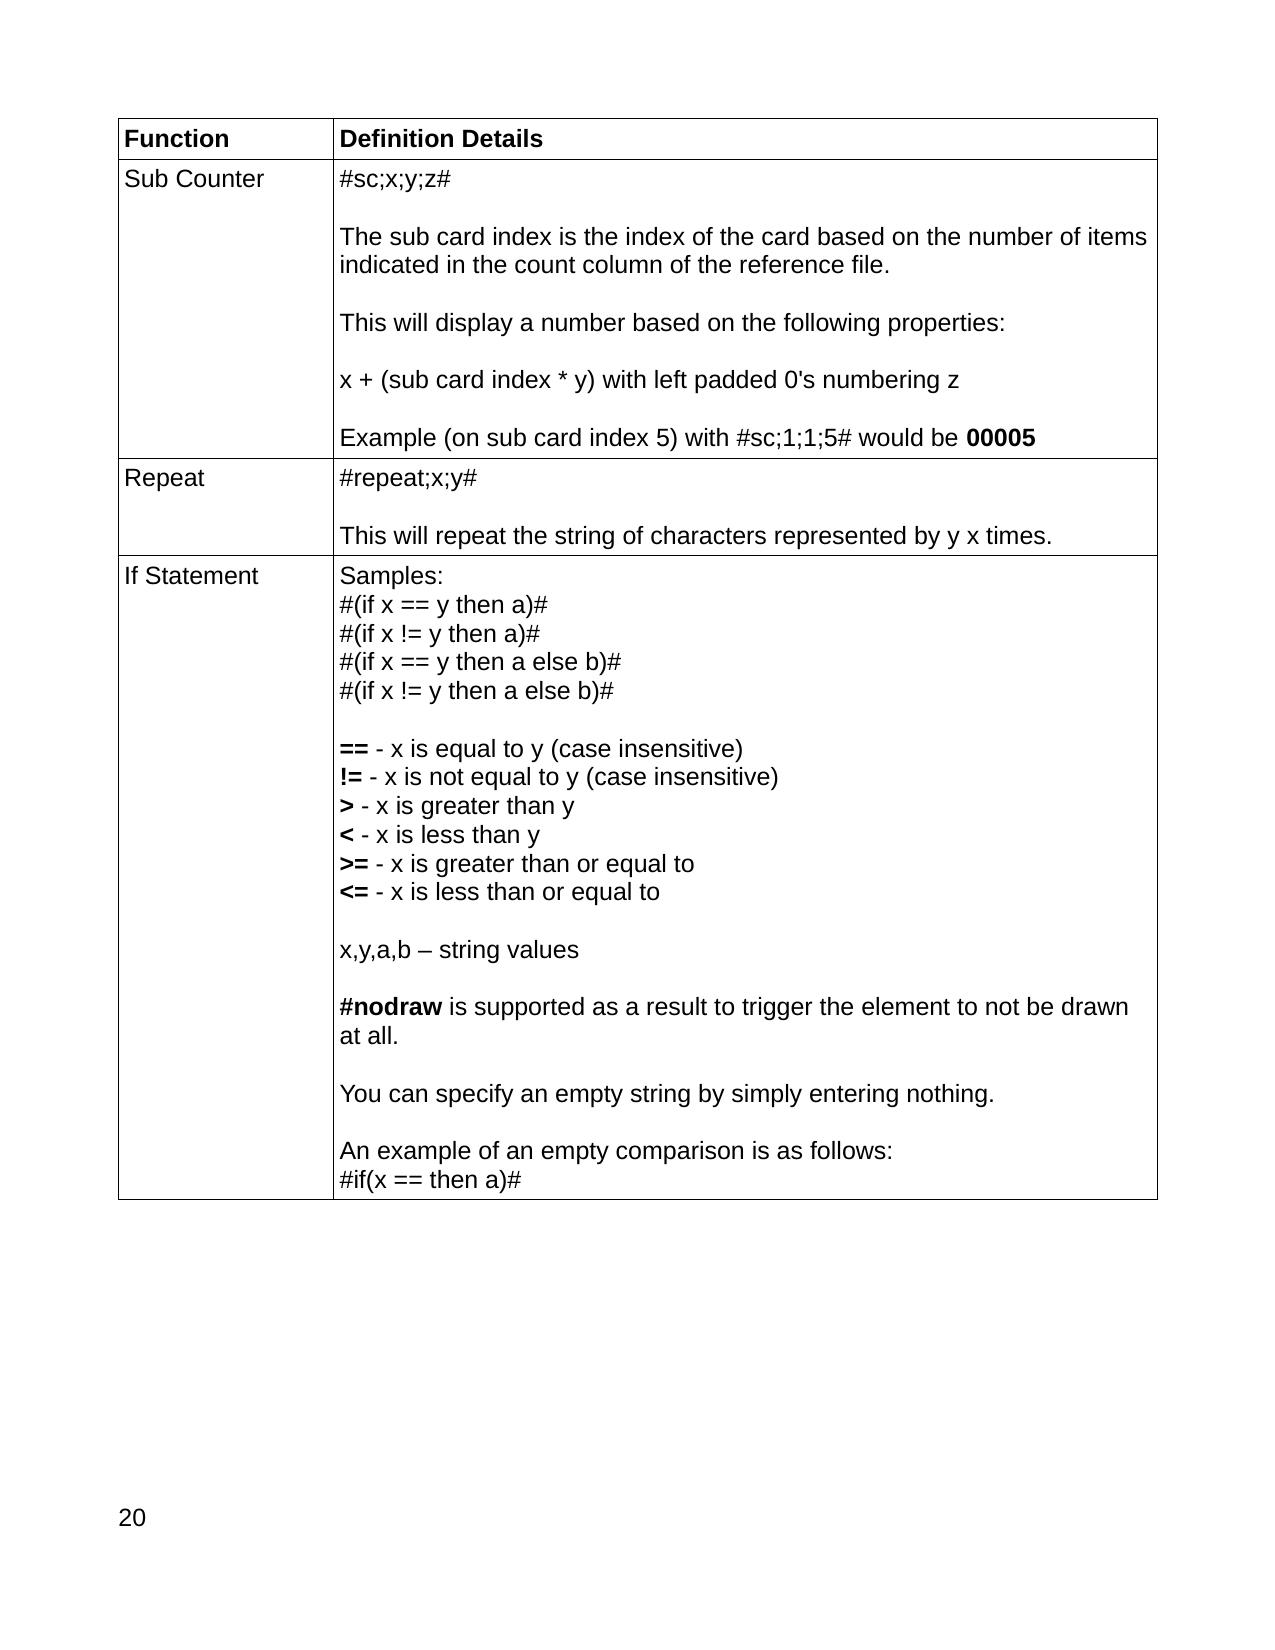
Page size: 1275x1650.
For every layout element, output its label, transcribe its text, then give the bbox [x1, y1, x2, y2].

table_cell Repeat [119, 459, 333, 555]
table_cell Sub Counter [119, 160, 333, 457]
table_cell #repeat;x;y# This will repeat the string of characters represented by y x times. [334, 459, 1157, 555]
table_header Function [119, 119, 333, 158]
table_header Definition Details [334, 119, 1157, 158]
table_cell Samples: #(if x == y then a)# #(if x != y then a)# #(if x == y then a else b)# #(if x != y then a else b)# == - x is equal to y (case insensitive) != - x is not equal to y (case insensitive) > - x is greater than y < - x is less than y >= - x is greater than or equal to <= - x is less than or equal to x,y,a,b – string values #nodraw is supported as a result to trigger the element to not be drawn at all. You can specify an empty string by simply entering nothing. An example of an empty comparison is as follows: #if(x == then a)# [334, 556, 1157, 1199]
table_cell #sc;x;y;z# The sub card index is the index of the card based on the number of items indicated in the count column of the reference file. This will display a number based on the following properties: x + (sub card index * y) with left padded 0's numbering z Example (on sub card index 5) with #sc;1;1;5# would be 00005 [334, 160, 1157, 457]
table_cell If Statement [119, 556, 333, 1199]
